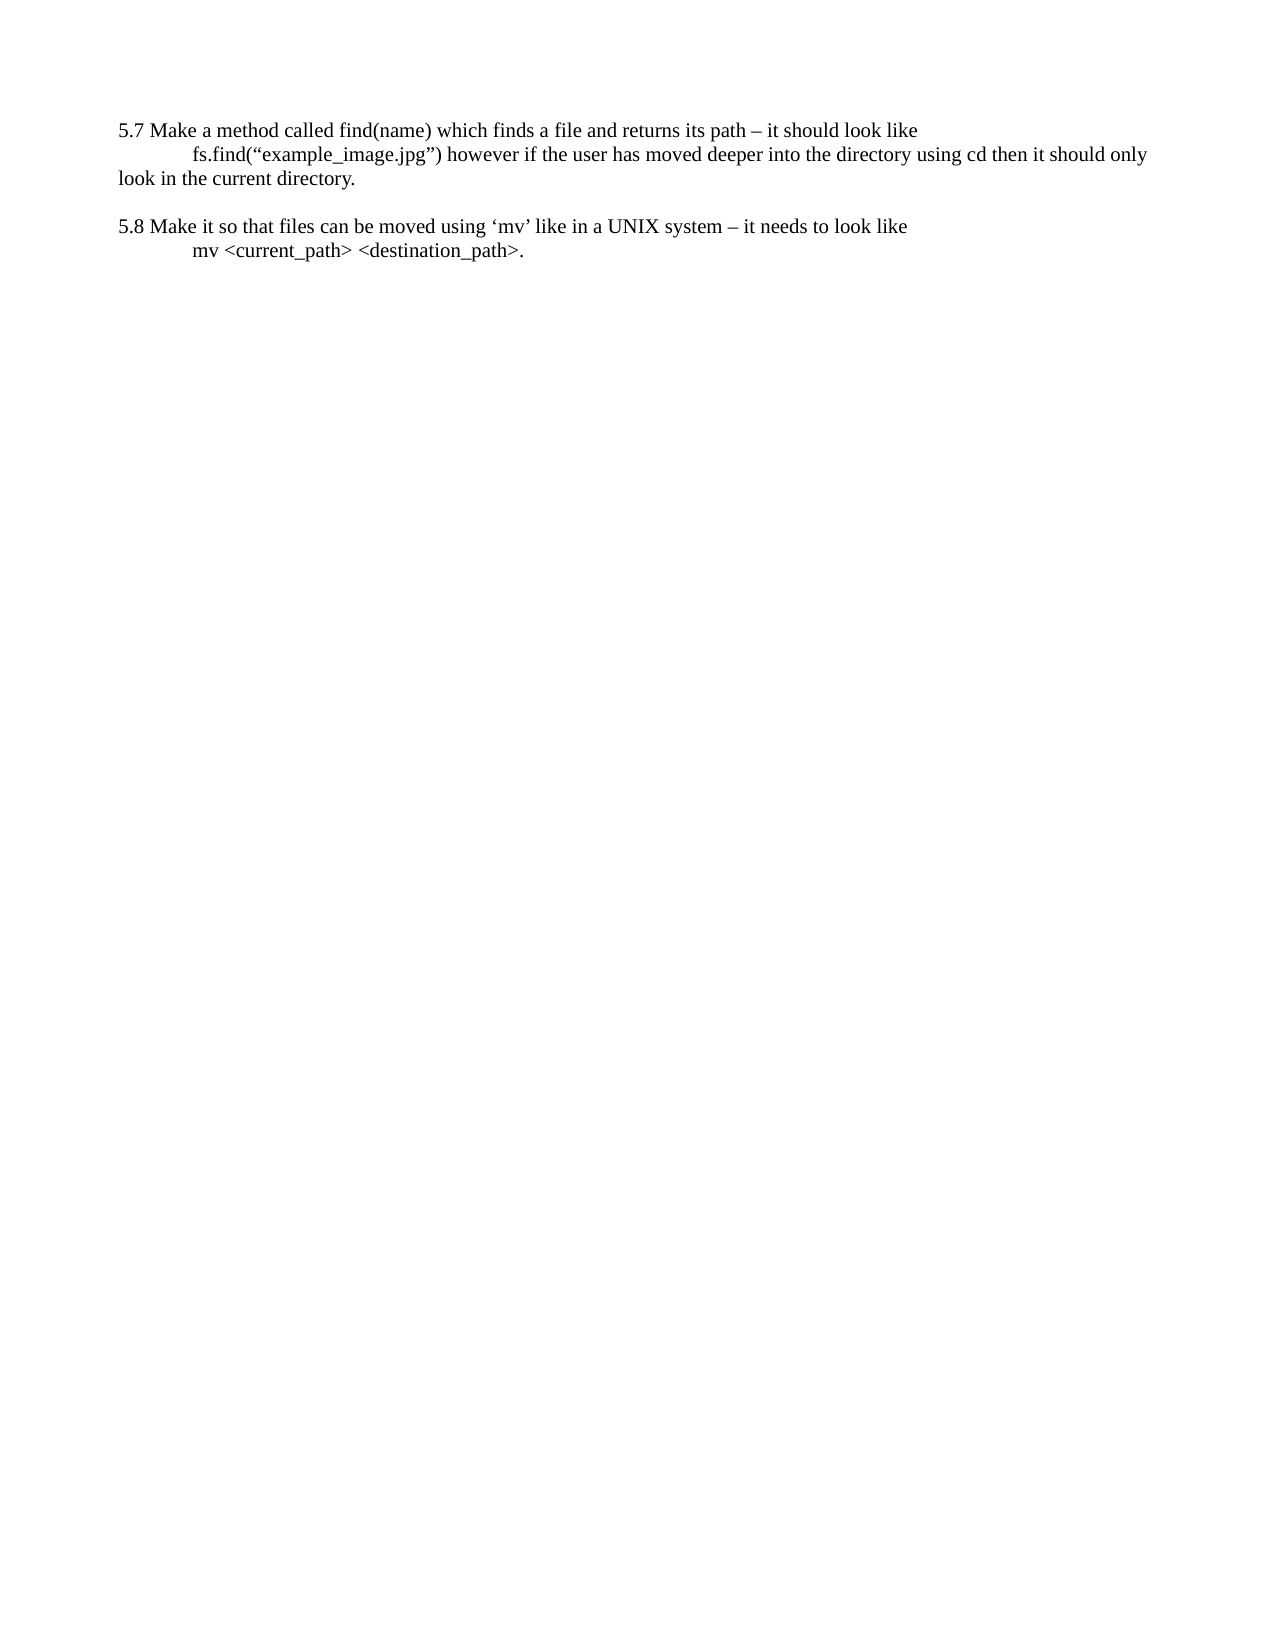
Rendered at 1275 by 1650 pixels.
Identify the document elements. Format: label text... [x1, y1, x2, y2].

text fs.find(“example_image.jpg”) however if the user has moved deeper into the directory using cd then it should only look in the current directory. [118, 142, 1157, 190]
text 5.8 Make it so that files can be moved using ‘mv’ like in a UNIX system – it needs to look like [118, 214, 1157, 238]
text 5.7 Make a method called find(name) which finds a file and returns its path – it should look like [118, 118, 1157, 142]
text mv <current_path> <destination_path>. [118, 238, 1157, 262]
